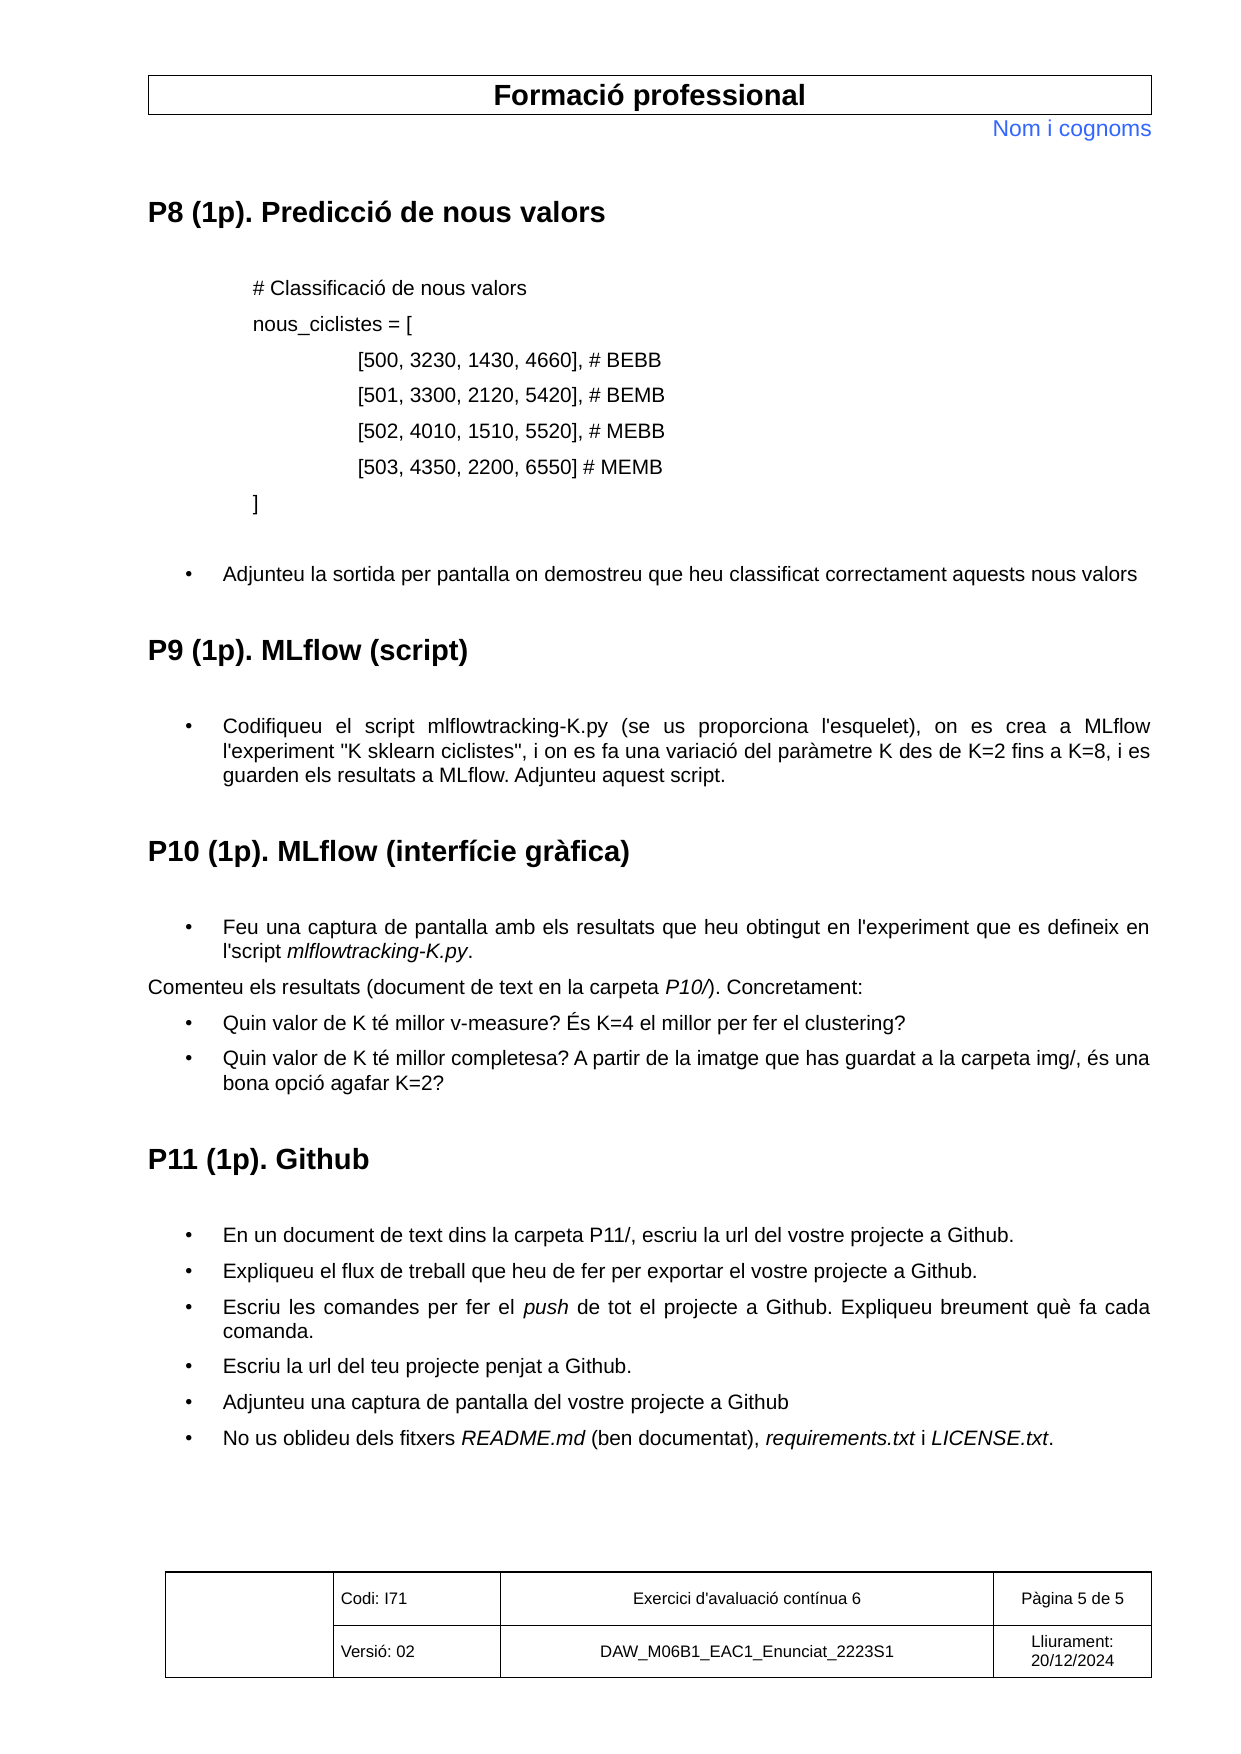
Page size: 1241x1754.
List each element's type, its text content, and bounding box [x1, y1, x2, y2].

list Feu una captura de pantalla amb els resultats que heu obtingut en l'experiment que es defineix en l'script mlflowtracking-K.py. [185, 915, 1151, 963]
list Adjunteu la sortida per pantalla on demostreu que heu classificat correctament aquests nous valors [185, 562, 1151, 586]
list Adjunteu una captura de pantalla del vostre projecte a Github [185, 1390, 1151, 1414]
list Escriu la url del teu projecte penjat a Github. [185, 1354, 1151, 1378]
text ] [148, 490, 1151, 514]
text P11 (1p). Github [148, 1142, 1151, 1175]
text P10 (1p). MLflow (interfície gràfica) [148, 834, 1151, 867]
text nous_ciclistes = [ [148, 312, 1151, 336]
text [502, 4010, 1510, 5520], # MEBB [148, 419, 1151, 443]
list Expliqueu el flux de treball que heu de fer per exportar el vostre projecte a Github. [185, 1259, 1151, 1283]
list Quin valor de K té millor completesa? A partir de la imatge que has guardat a la carpeta img/, és una bona opció agafar K=2? [185, 1046, 1151, 1094]
list Codifiqueu el script mlflowtracking-K.py (se us proporciona l'esquelet), on es crea a MLflow l'experiment "K sklearn ciclistes", i on es fa una variació del paràmetre K des de K=2 fins a K=8, i es guarden els resultats a MLflow. Adjunteu aquest script. [185, 714, 1151, 786]
text # Classificació de nous valors [148, 276, 1151, 300]
list Quin valor de K té millor v-measure? És K=4 el millor per fer el clustering? [185, 1010, 1151, 1034]
text [503, 4350, 2200, 6550] # MEMB [148, 454, 1151, 478]
list Escriu les comandes per fer el push de tot el projecte a Github. Expliqueu breument què fa cada comanda. [185, 1294, 1151, 1342]
list En un document de text dins la carpeta P11/, escriu la url del vostre projecte a Github. [185, 1223, 1151, 1247]
text [500, 3230, 1430, 4660], # BEBB [148, 347, 1151, 371]
text [501, 3300, 2120, 5420], # BEMB [148, 383, 1151, 407]
text P9 (1p). MLflow (script) [148, 633, 1151, 667]
text P8 (1p). Predicció de nous valors [148, 195, 1151, 228]
list No us oblideu dels fitxers README.md (ben documentat), requirements.txt i LICENSE.txt. [185, 1426, 1151, 1450]
text Comenteu els resultats (document de text en la carpeta P10/). Concretament: [148, 975, 1151, 999]
